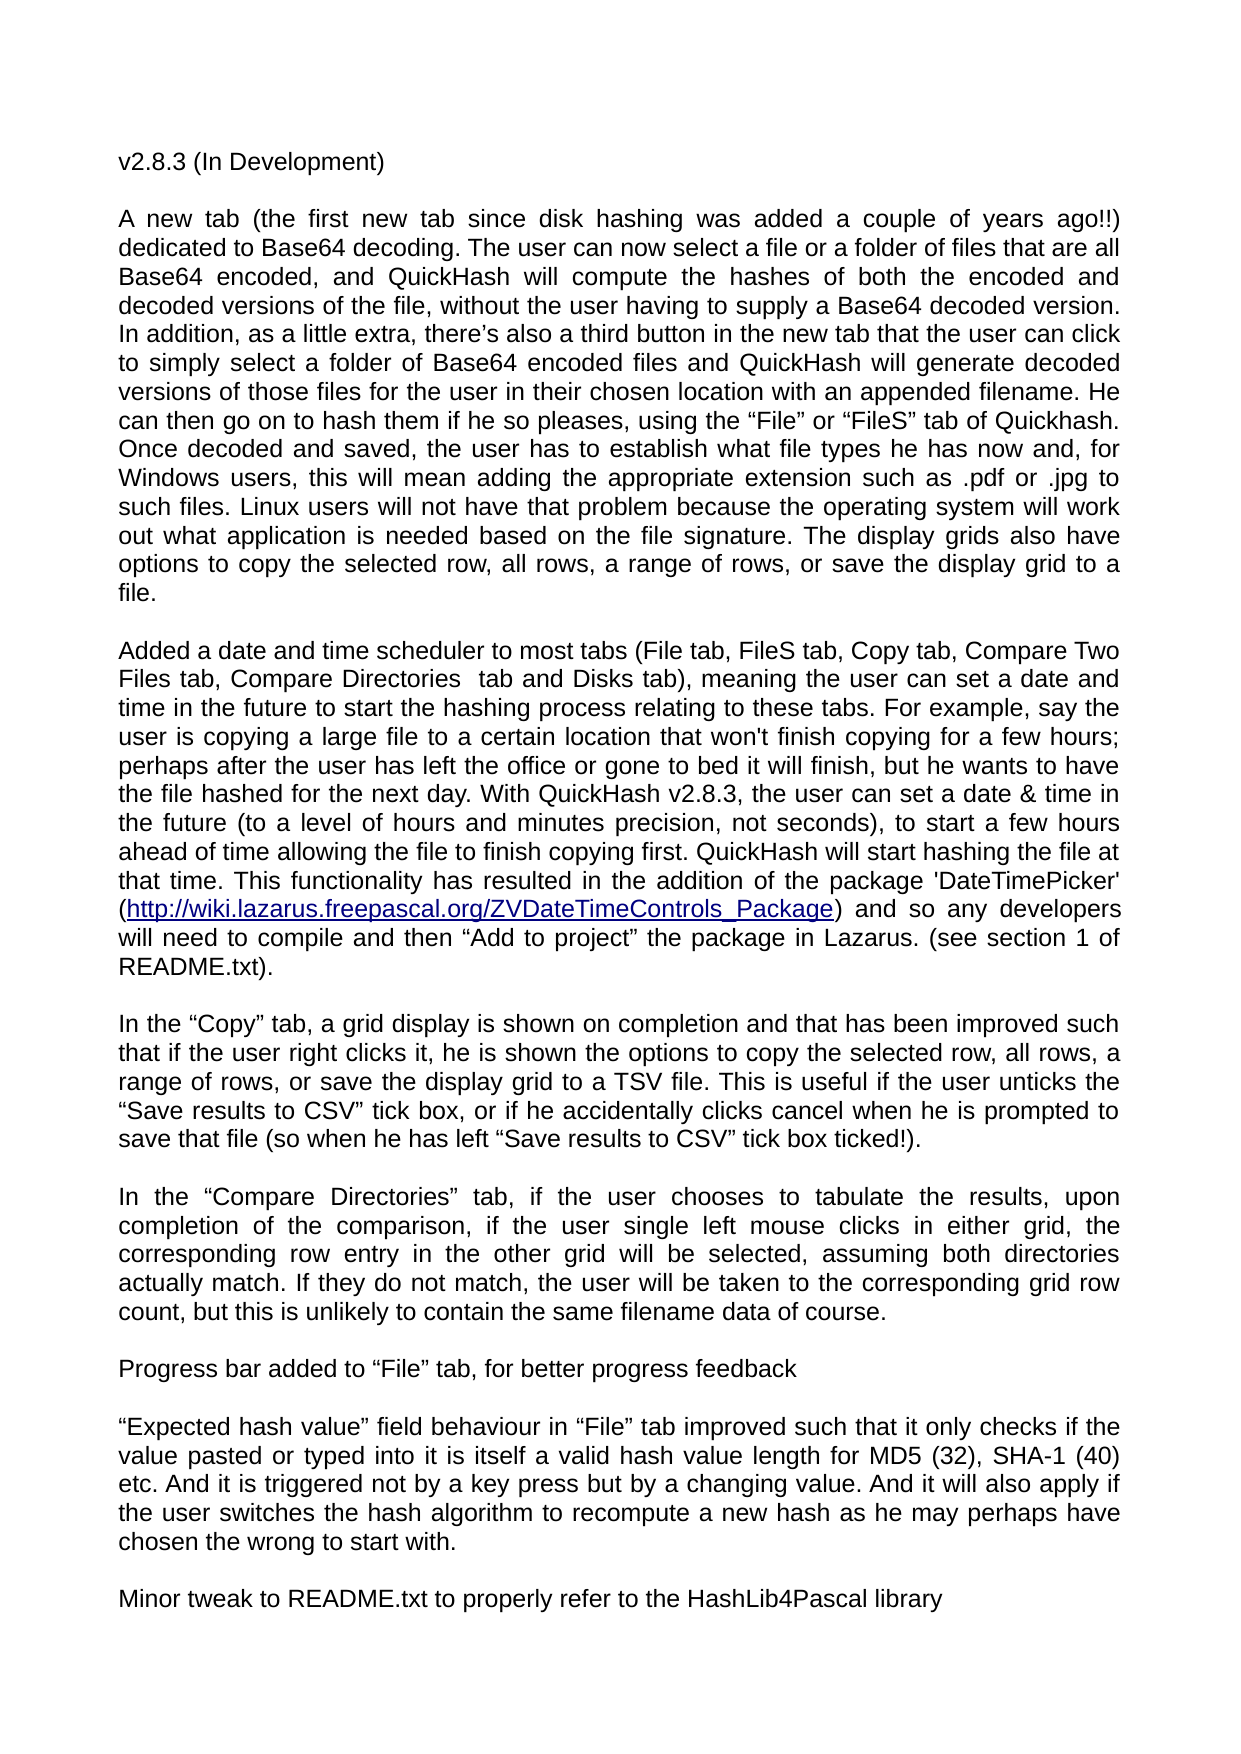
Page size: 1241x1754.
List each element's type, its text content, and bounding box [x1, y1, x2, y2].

text Progress bar added to “File” tab, for better progress feedback [118, 1354, 1122, 1383]
text A new tab (the first new tab since disk hashing was added a couple of years ago!!) dedicated to Base64 decoding. The user can now select a file or a folder of files that are all Base64 encoded, and QuickHash will compute the hashes of both the encoded and decoded versions of the file, without the user having to supply a Base64 decoded version. In addition, as a little extra, there’s also a third button in the new tab that the user can click to simply select a folder of Base64 encoded files and QuickHash will generate decoded versions of those files for the user in their chosen location with an appended filename. He can then go on to hash them if he so pleases, using the “File” or “FileS” tab of Quickhash. Once decoded and saved, the user has to establish what file types he has now and, for Windows users, this will mean adding the appropriate extension such as .pdf or .jpg to such files. Linux users will not have that problem because the operating system will work out what application is needed based on the file signature. The display grids also have options to copy the selected row, all rows, a range of rows, or save the display grid to a file. [118, 204, 1122, 607]
text Minor tweak to README.txt to properly refer to the HashLib4Pascal library [118, 1584, 1122, 1613]
text “Expected hash value” field behaviour in “File” tab improved such that it only checks if the value pasted or typed into it is itself a valid hash value length for MD5 (32), SHA-1 (40) etc. And it is triggered not by a key press but by a changing value. And it will also apply if the user switches the hash algorithm to recompute a new hash as he may perhaps have chosen the wrong to start with. [118, 1412, 1122, 1556]
text In the “Compare Directories” tab, if the user chooses to tabulate the results, upon completion of the comparison, if the user single left mouse clicks in either grid, the corresponding row entry in the other grid will be selected, assuming both directories actually match. If they do not match, the user will be taken to the corresponding grid row count, but this is unlikely to contain the same filename data of course. [118, 1182, 1122, 1326]
text In the “Copy” tab, a grid display is shown on completion and that has been improved such that if the user right clicks it, he is shown the options to copy the selected row, all rows, a range of rows, or save the display grid to a TSV file. This is useful if the user unticks the “Save results to CSV” tick box, or if he accidentally clicks cancel when he is prompted to save that file (so when he has left “Save results to CSV” tick box ticked!). [118, 1009, 1122, 1153]
text v2.8.3 (In Development) [118, 147, 1122, 176]
text Added a date and time scheduler to most tabs (File tab, FileS tab, Copy tab, Compare Two Files tab, Compare Directories tab and Disks tab), meaning the user can set a date and time in the future to start the hashing process relating to these tabs. For example, say the user is copying a large file to a certain location that won't finish copying for a few hours; perhaps after the user has left the office or gone to bed it will finish, but he wants to have the file hashed for the next day. With QuickHash v2.8.3, the user can set a date & time in the future (to a level of hours and minutes precision, not seconds), to start a few hours ahead of time allowing the file to finish copying first. QuickHash will start hashing the file at that time. This functionality has resulted in the addition of the package 'DateTimePicker' (http://wiki.lazarus.freepascal.org/ZVDateTimeControls_Package) and so any developers will need to compile and then “Add to project” the package in Lazarus. (see section 1 of README.txt). [118, 636, 1122, 981]
